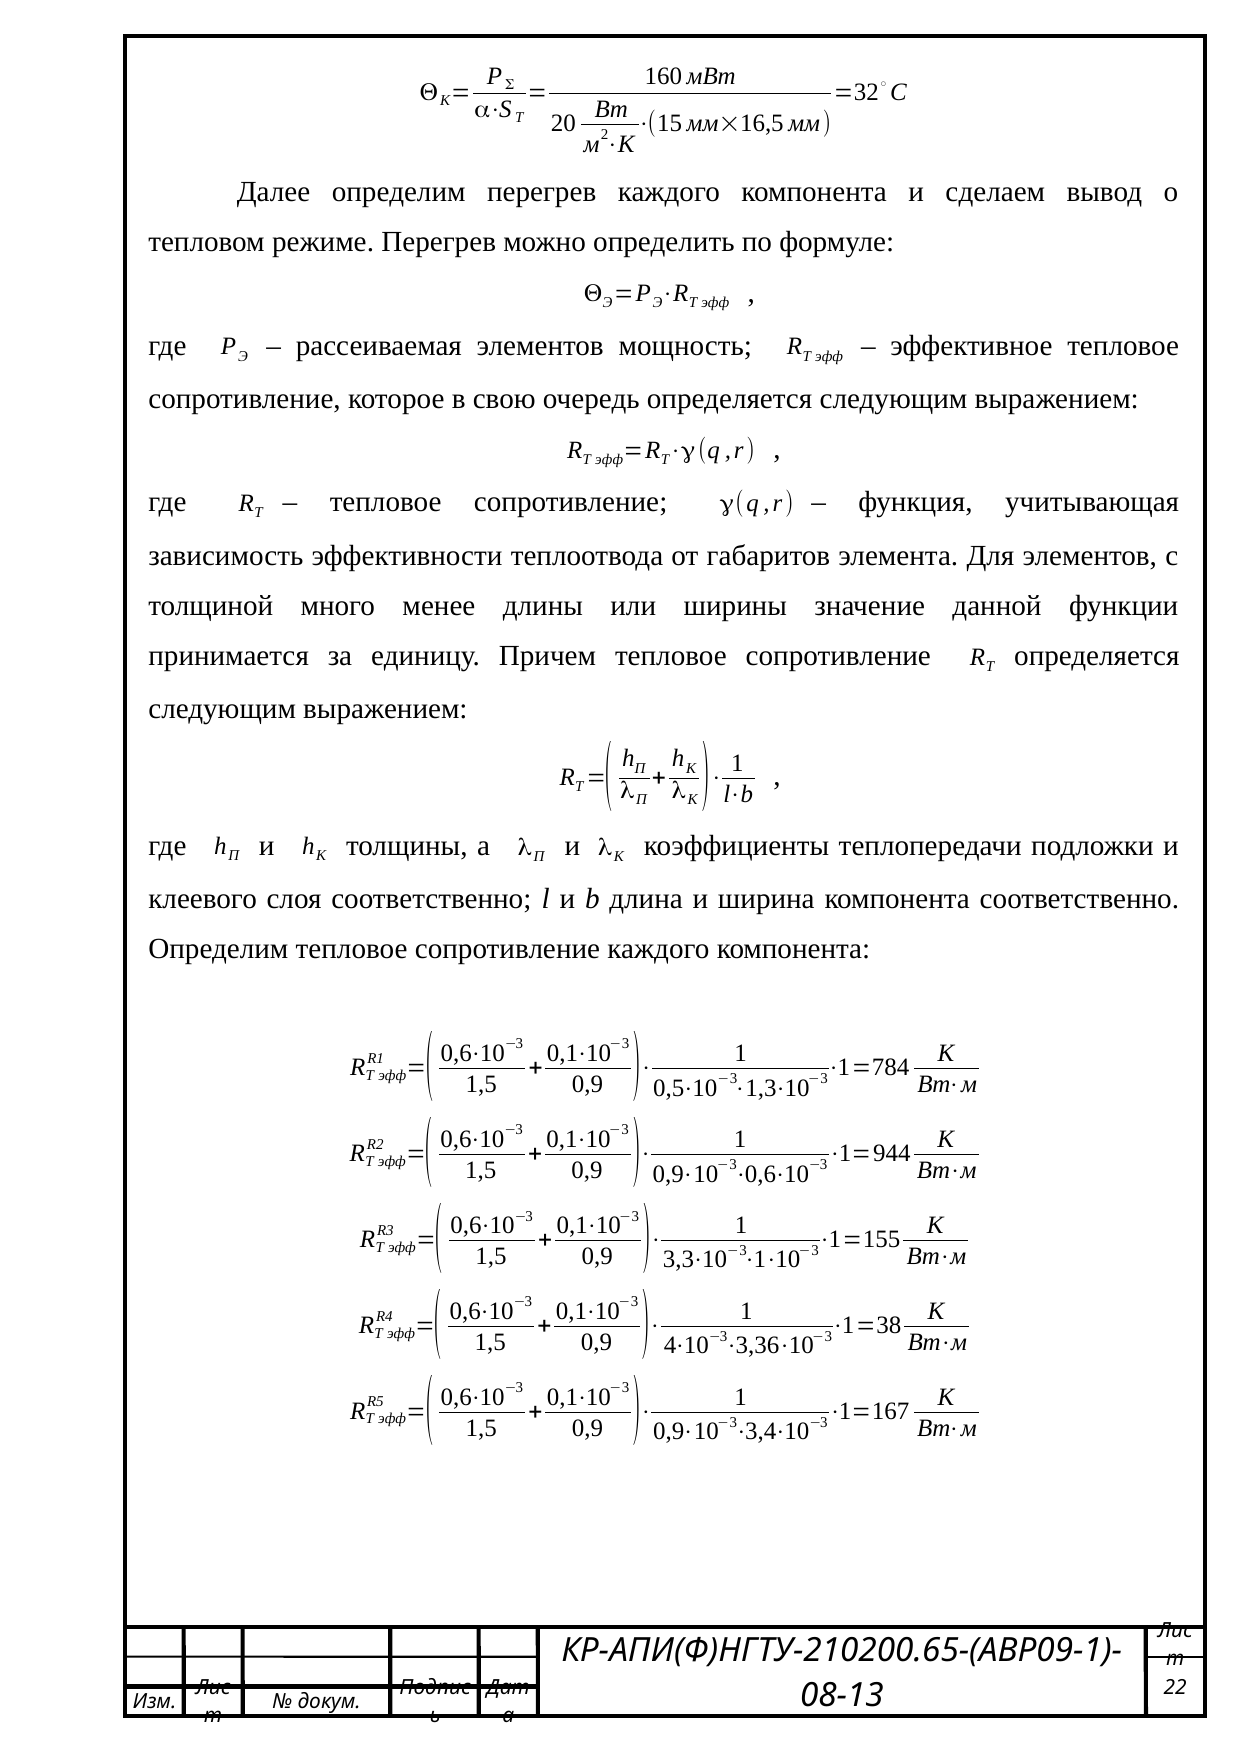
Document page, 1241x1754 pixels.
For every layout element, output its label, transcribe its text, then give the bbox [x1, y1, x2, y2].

text , [148, 431, 1179, 468]
text Далее определим перегрев каждого компонента и сделаем вывод о тепловом режиме. Перегрев можно определить по формуле: [148, 174, 1179, 258]
text , [148, 275, 1179, 311]
text , [148, 742, 1179, 811]
text где и толщины, а икоэффициенты теплопередачи подложки и клеевого слоя соответственно; l и b длина и ширина компонента соответственно. Определим тепловое сопротивление каждого компонента: [148, 828, 1179, 965]
text где – тепловое сопротивление; – функция, учитывающая зависимость эффективности теплоотвода от габаритов элемента. Для элементов, с толщиной много менее длины или ширины значение данной функции принимается за единицу. Причем тепловое сопротивление определяется следующим выражением: [148, 484, 1179, 725]
text где – рассеиваемая элементов мощность; – эффективное тепловое сопротивление, которое в свою очередь определяется следующим выражением: [148, 328, 1179, 414]
